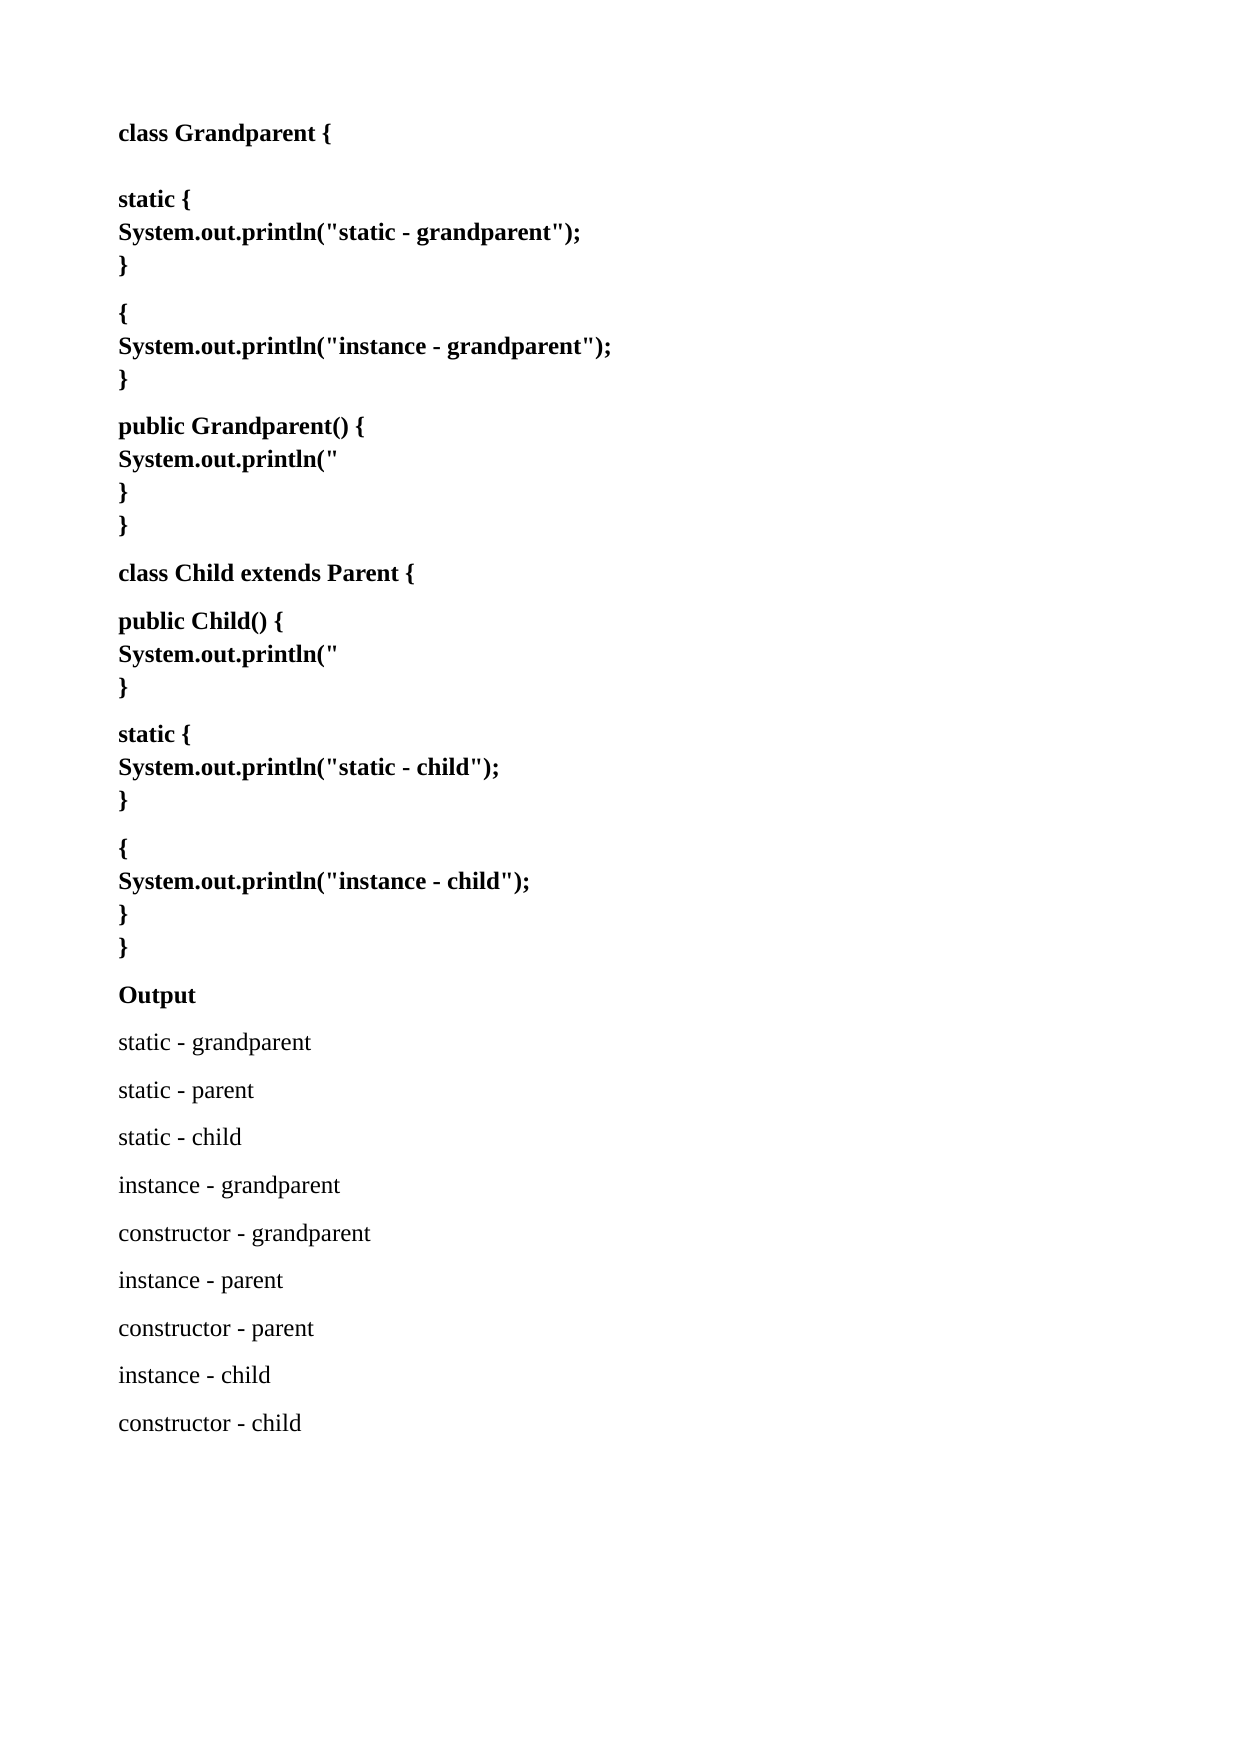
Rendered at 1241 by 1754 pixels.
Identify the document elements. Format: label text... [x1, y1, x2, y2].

text instance - parent [118, 1265, 1122, 1294]
text constructor - grandparent [118, 1218, 1122, 1246]
text { System.out.println("instance - grandparent"); } [118, 298, 1122, 393]
text constructor - parent [118, 1313, 1122, 1342]
text class Grandparent { static { System.out.println("static - grandparent"); } [118, 118, 1122, 279]
text static - child [118, 1122, 1122, 1151]
text instance - grandparent [118, 1170, 1122, 1199]
text static { System.out.println("static - child"); } [118, 719, 1122, 814]
text public Child() { System.out.println(" } [118, 606, 1122, 701]
text static - grandparent [118, 1027, 1122, 1056]
text instance - child [118, 1361, 1122, 1389]
text constructor - child [118, 1408, 1122, 1437]
text public Grandparent() { System.out.println(" } } [118, 411, 1122, 539]
text Output [118, 980, 1122, 1008]
text static - parent [118, 1075, 1122, 1104]
text { System.out.println("instance - child"); } } [118, 833, 1122, 961]
text class Child extends Parent { [118, 558, 1122, 587]
